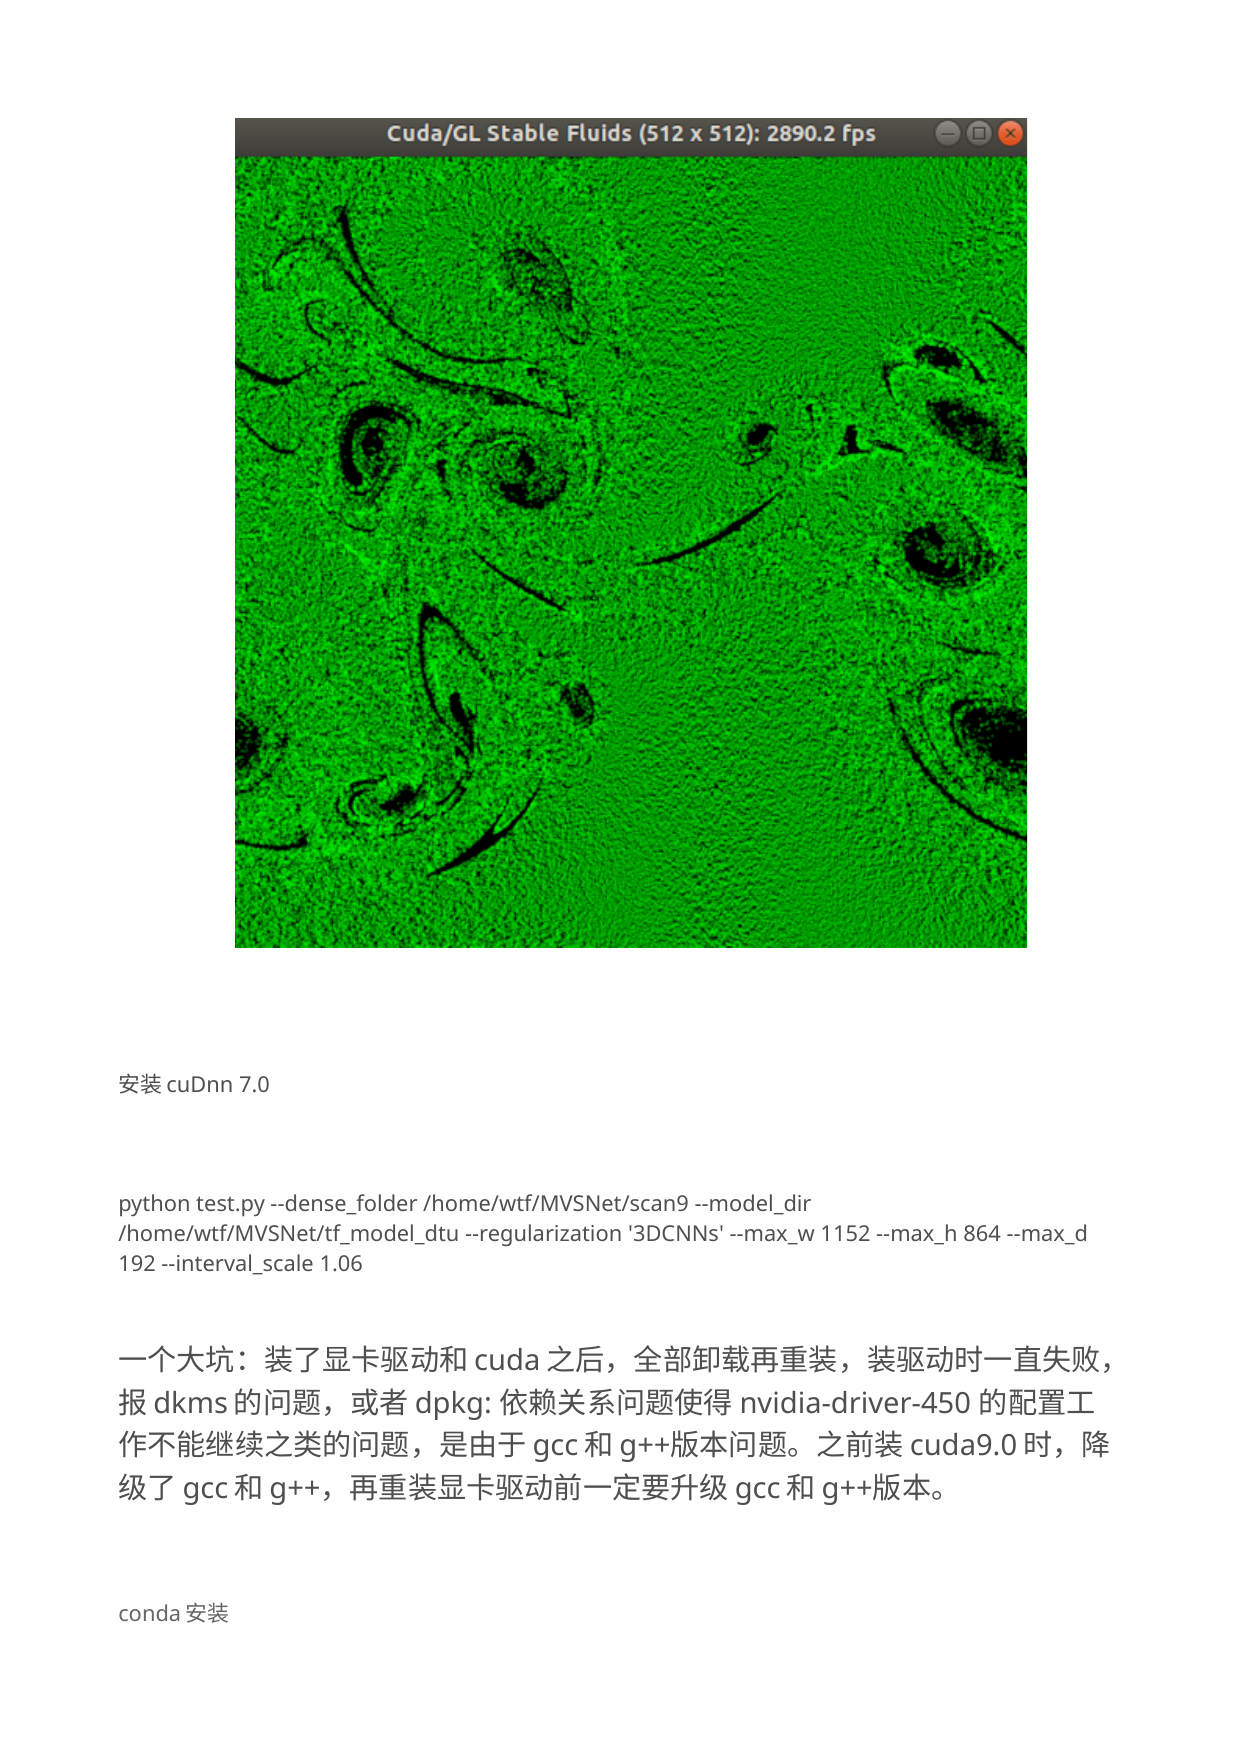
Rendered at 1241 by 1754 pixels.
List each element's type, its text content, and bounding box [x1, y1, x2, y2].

text conda安装 [118, 1596, 1122, 1628]
text 一个大坑：装了显卡驱动和cuda之后，全部卸载再重装，装驱动时一直失败，报dkms的问题，或者dpkg: 依赖关系问题使得 nvidia-driver-450 的配置工作不能继续之类的问题，是由于gcc和g++版本问题。之前装cuda9.0时，降级了gcc和g++，再重装显卡驱动前一定要升级gcc和g++版本。 [118, 1337, 1122, 1507]
text python test.py --dense_folder /home/wtf/MVSNet/scan9 --model_dir /home/wtf/MVSNet/tf_model_dtu --regularization '3DCNNs' --max_w 1152 --max_h 864 --max_d 192 --interval_scale 1.06 [118, 1188, 1122, 1277]
text 安装cuDnn 7.0 [118, 1067, 1122, 1099]
picture [235, 118, 1028, 948]
